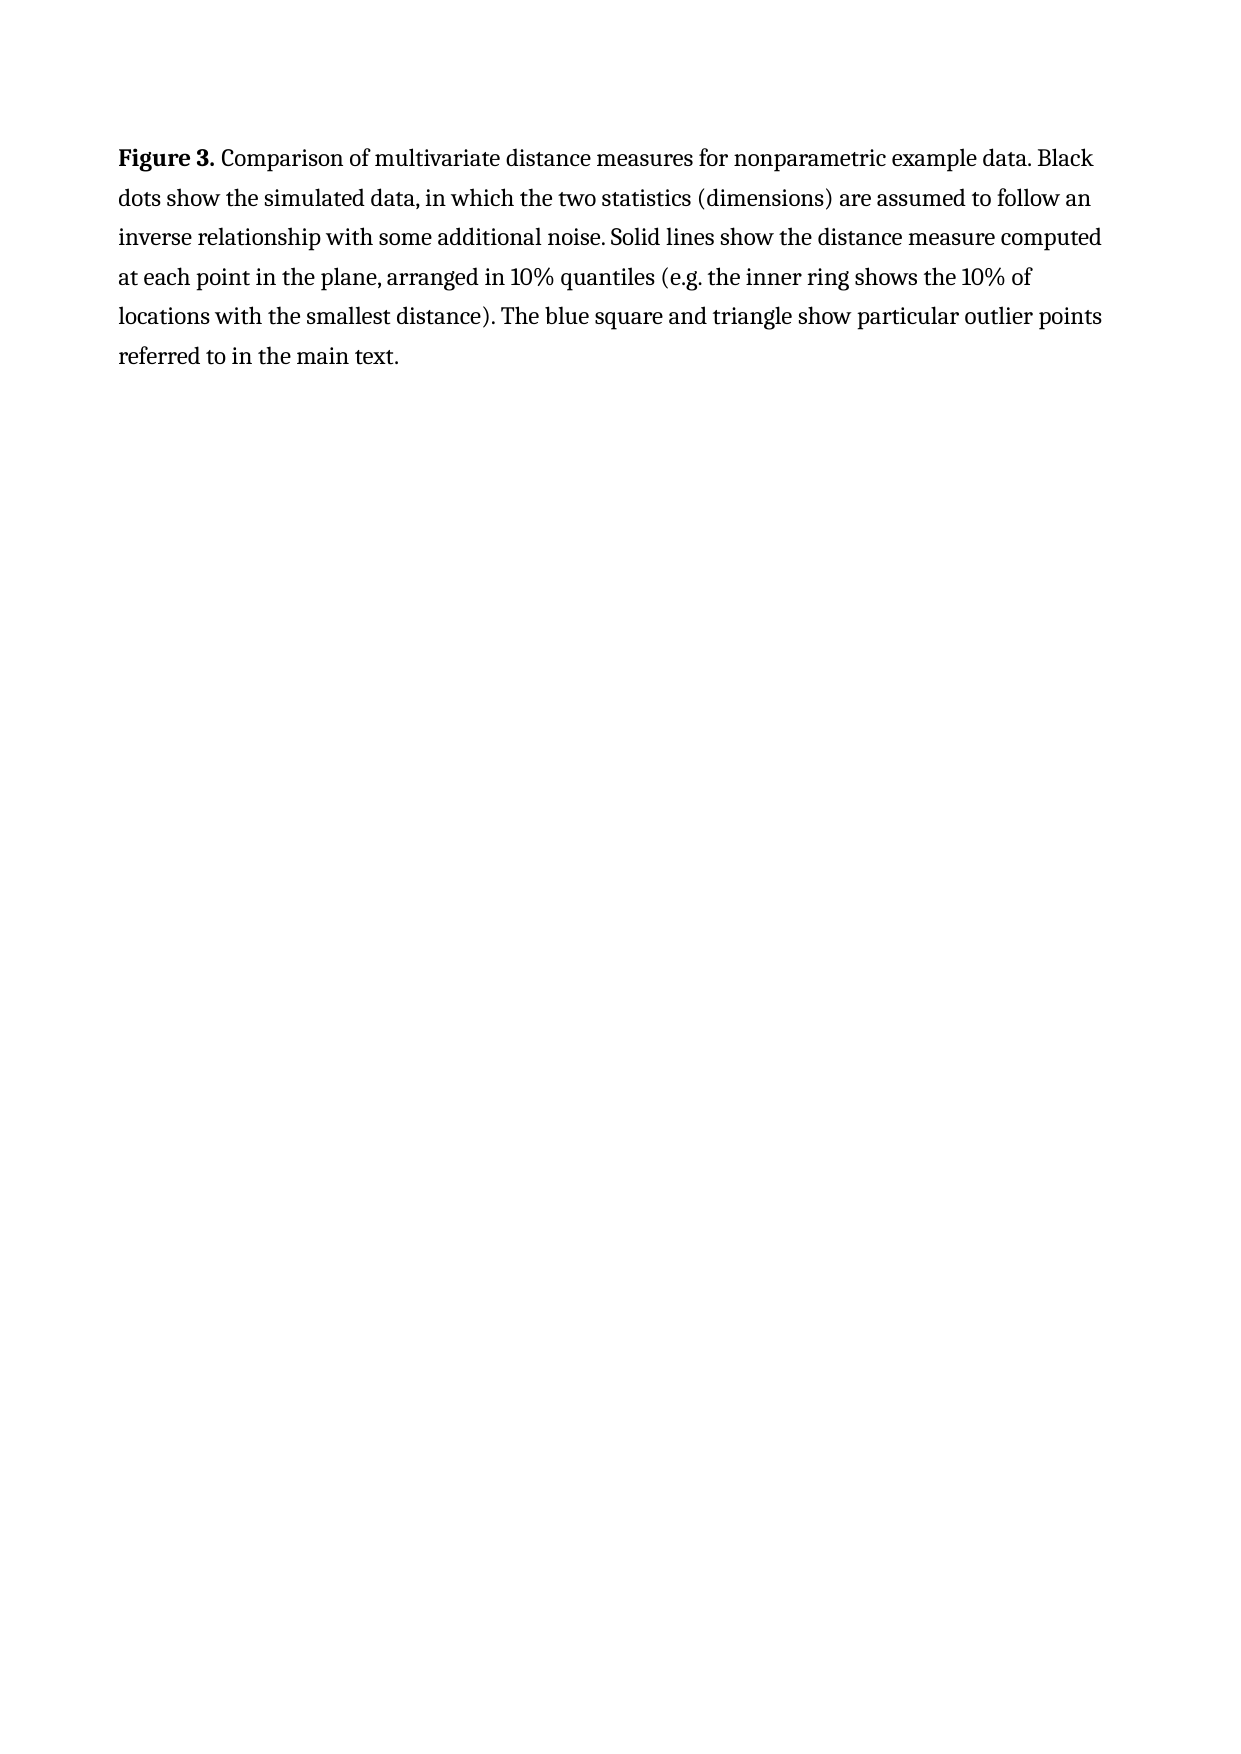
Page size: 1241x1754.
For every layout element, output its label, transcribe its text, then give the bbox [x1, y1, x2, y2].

text Figure 3. Comparison of multivariate distance measures for nonparametric example data. Black dots show the simulated data, in which the two statistics (dimensions) are assumed to follow an inverse relationship with some additional noise. Solid lines show the distance measure computed at each point in the plane, arranged in 10% quantiles (e.g. the inner ring shows the 10% of locations with the smallest distance). The blue square and triangle show particular outlier points referred to in the main text. [118, 143, 1122, 371]
